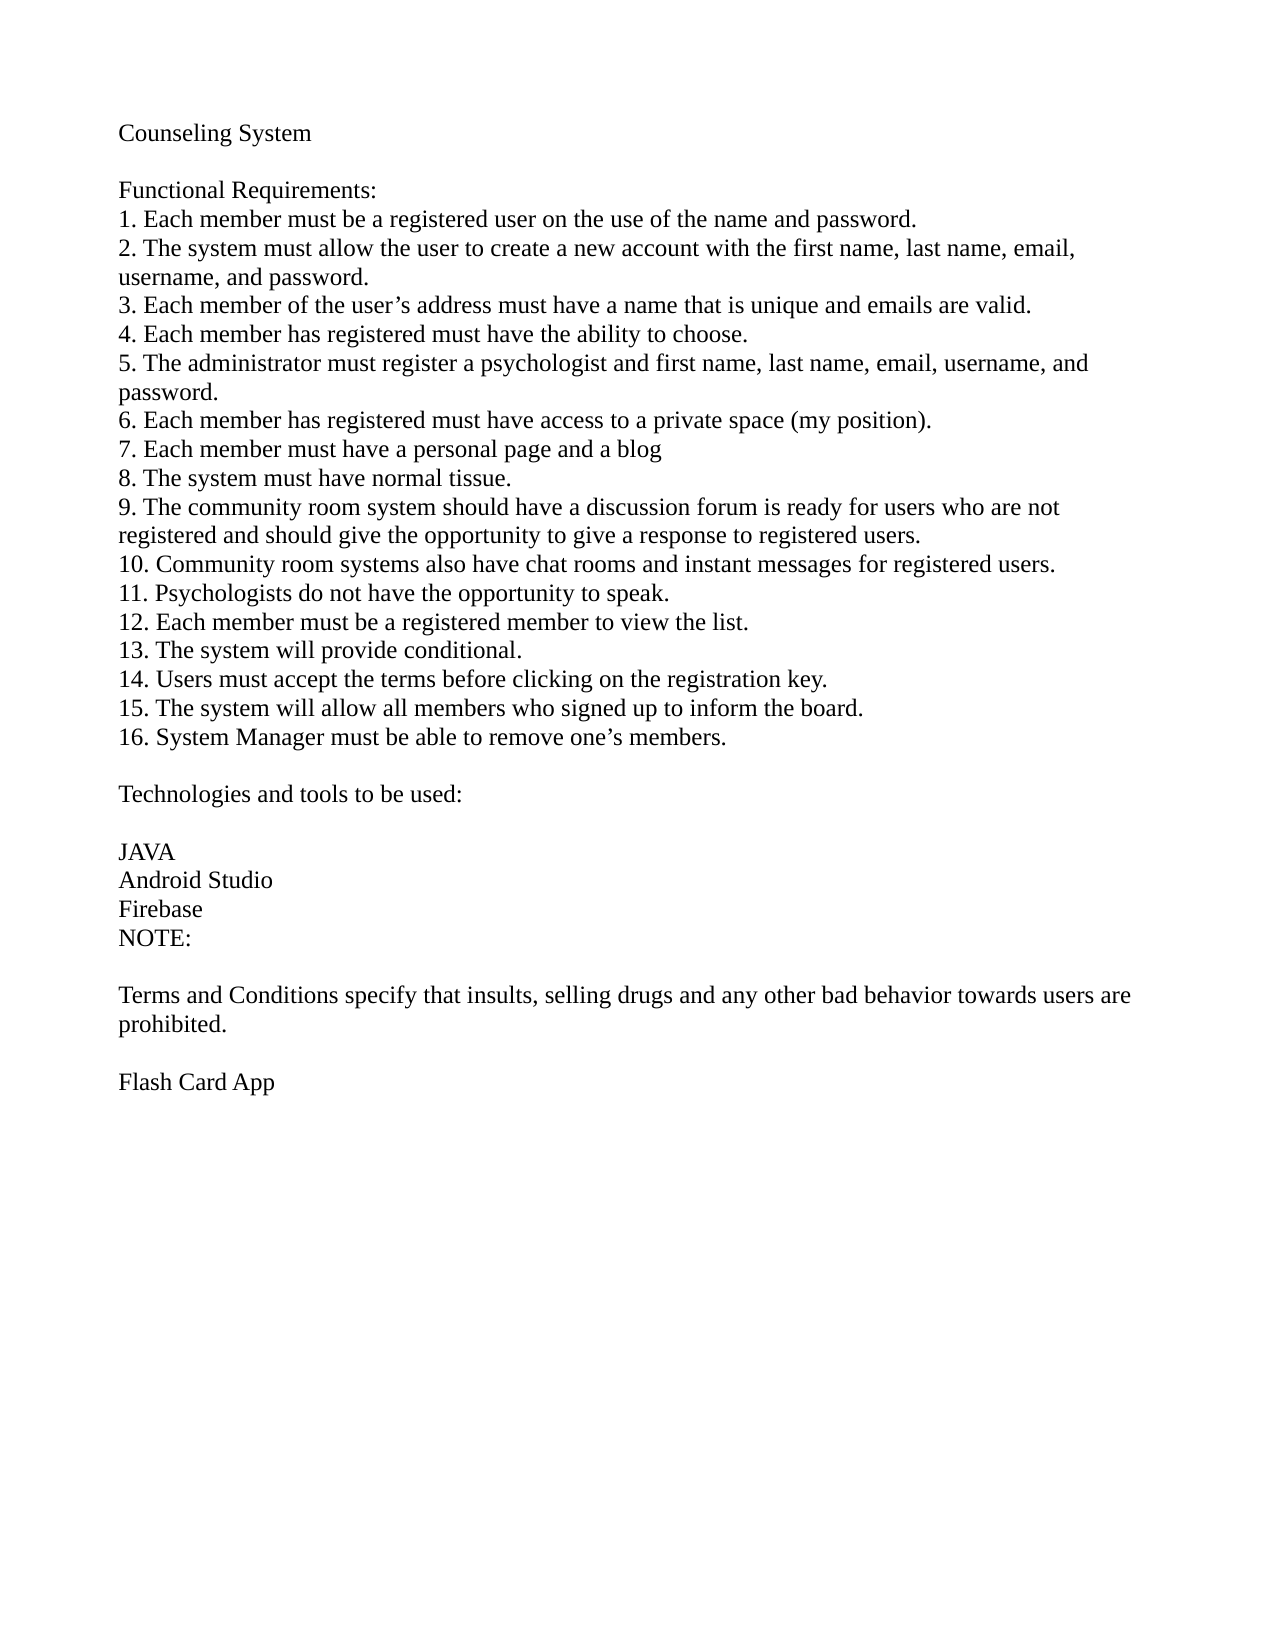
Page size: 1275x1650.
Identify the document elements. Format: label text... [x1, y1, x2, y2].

text 4. Each member has registered must have the ability to choose. [118, 319, 1157, 348]
text Functional Requirements: [118, 176, 1157, 204]
text 9. The community room system should have a discussion forum is ready for users who are not registered and should give the opportunity to give a response to registered users. [118, 492, 1157, 549]
text Android Studio [118, 866, 1157, 894]
text 16. System Manager must be able to remove one’s members. [118, 722, 1157, 751]
text 7. Each member must have a personal page and a blog [118, 434, 1157, 463]
text 3. Each member of the user’s address must have a name that is unique and emails are valid. [118, 291, 1157, 319]
text Terms and Conditions specify that insults, selling drugs and any other bad behavior towards users are prohibited. [118, 981, 1157, 1038]
text 8. The system must have normal tissue. [118, 463, 1157, 492]
text 15. The system will allow all members who signed up to inform the board. [118, 693, 1157, 722]
text 14. Users must accept the terms before clicking on the registration key. [118, 664, 1157, 693]
text 13. The system will provide conditional. [118, 636, 1157, 664]
text 2. The system must allow the user to create a new account with the first name, last name, email, username, and password. [118, 233, 1157, 291]
text 1. Each member must be a registered user on the use of the name and password. [118, 204, 1157, 233]
text Flash Card App [118, 1067, 1157, 1096]
text 12. Each member must be a registered member to view the list. [118, 607, 1157, 636]
text Counseling System [118, 118, 1157, 147]
text Firebase [118, 894, 1157, 923]
text JAVA [118, 837, 1157, 866]
text 5. The administrator must register a psychologist and first name, last name, email, username, and password. [118, 348, 1157, 406]
text 10. Community room systems also have chat rooms and instant messages for registered users. [118, 549, 1157, 578]
text 6. Each member has registered must have access to a private space (my position). [118, 406, 1157, 434]
text Technologies and tools to be used: [118, 779, 1157, 808]
text 11. Psychologists do not have the opportunity to speak. [118, 578, 1157, 607]
text NOTE: [118, 923, 1157, 952]
